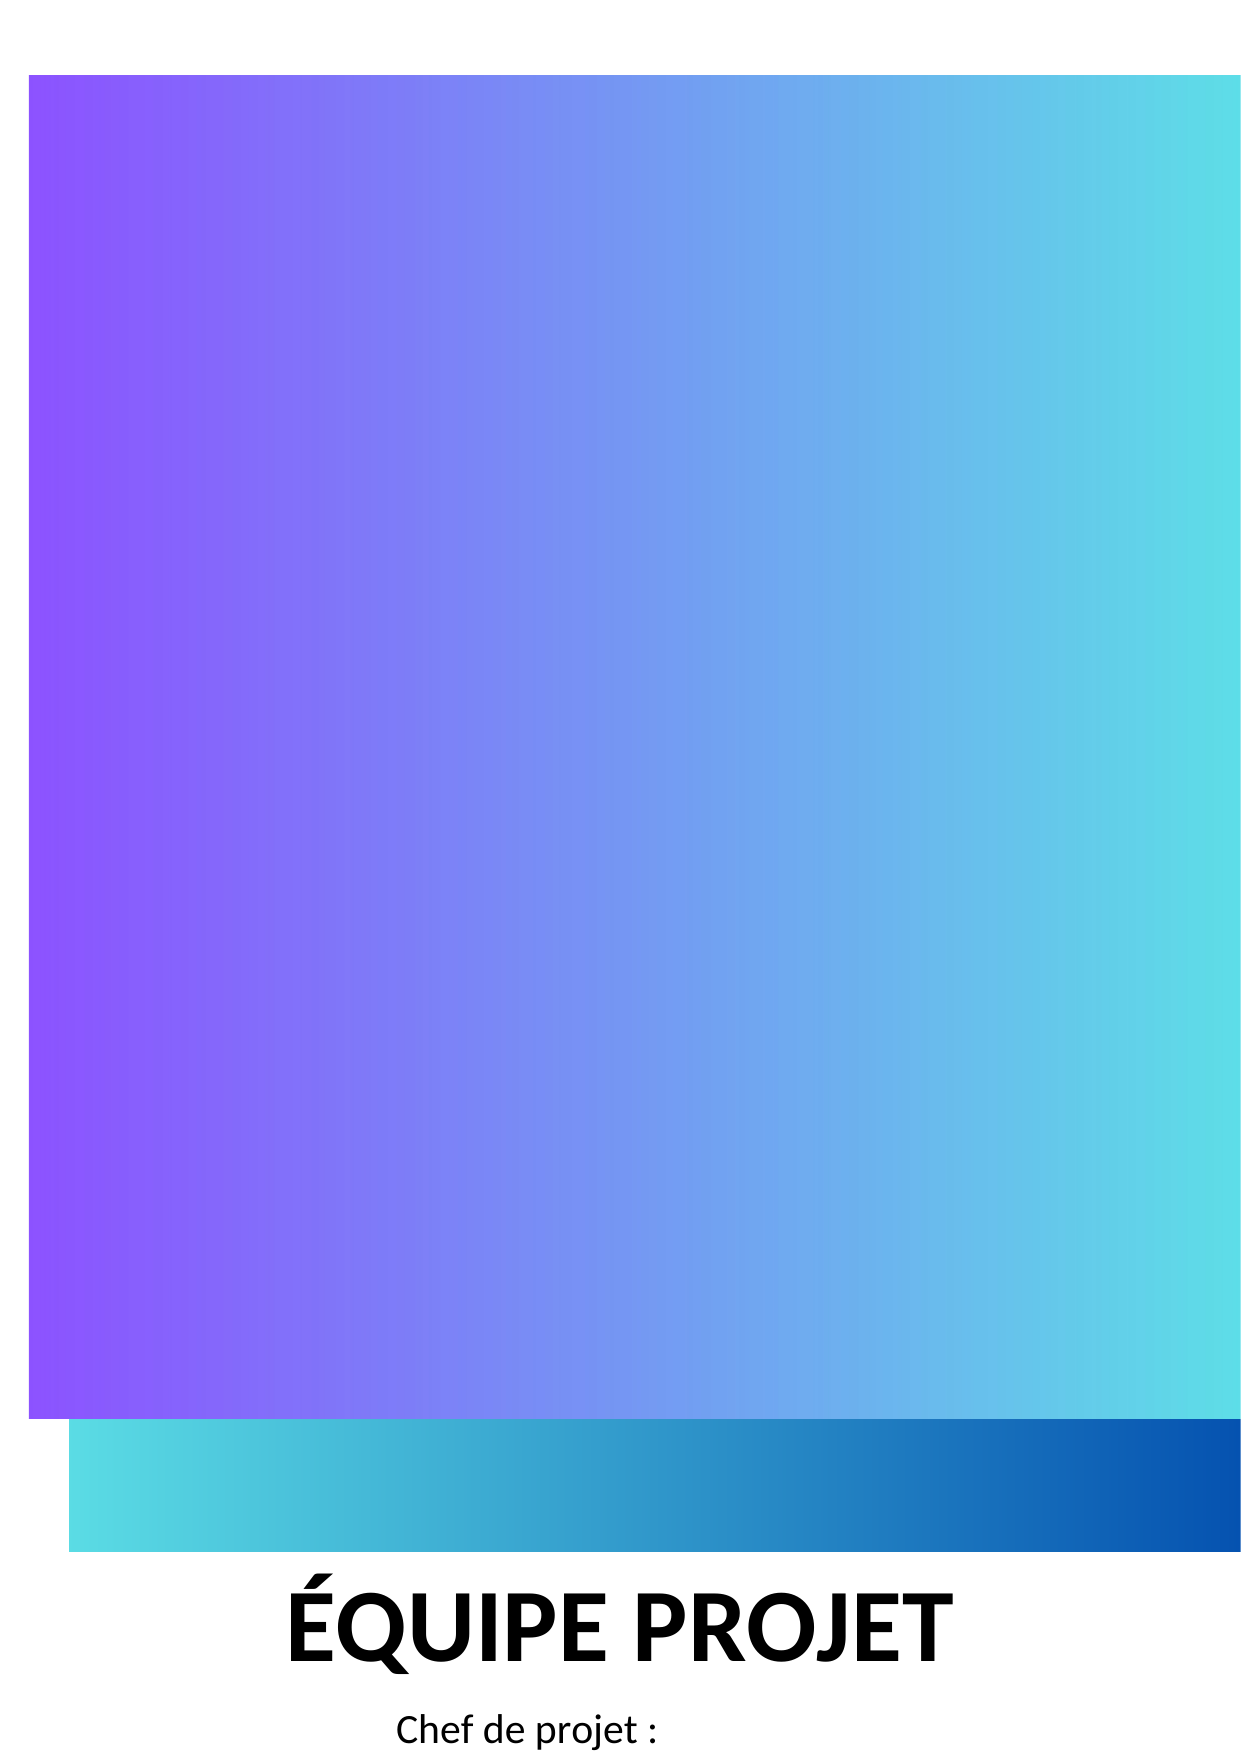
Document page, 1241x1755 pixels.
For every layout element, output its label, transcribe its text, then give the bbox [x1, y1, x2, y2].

text Chef de projet : [396, 1703, 1191, 1754]
subtitle ÉQUIPE PROJET [69, 1552, 1170, 1687]
